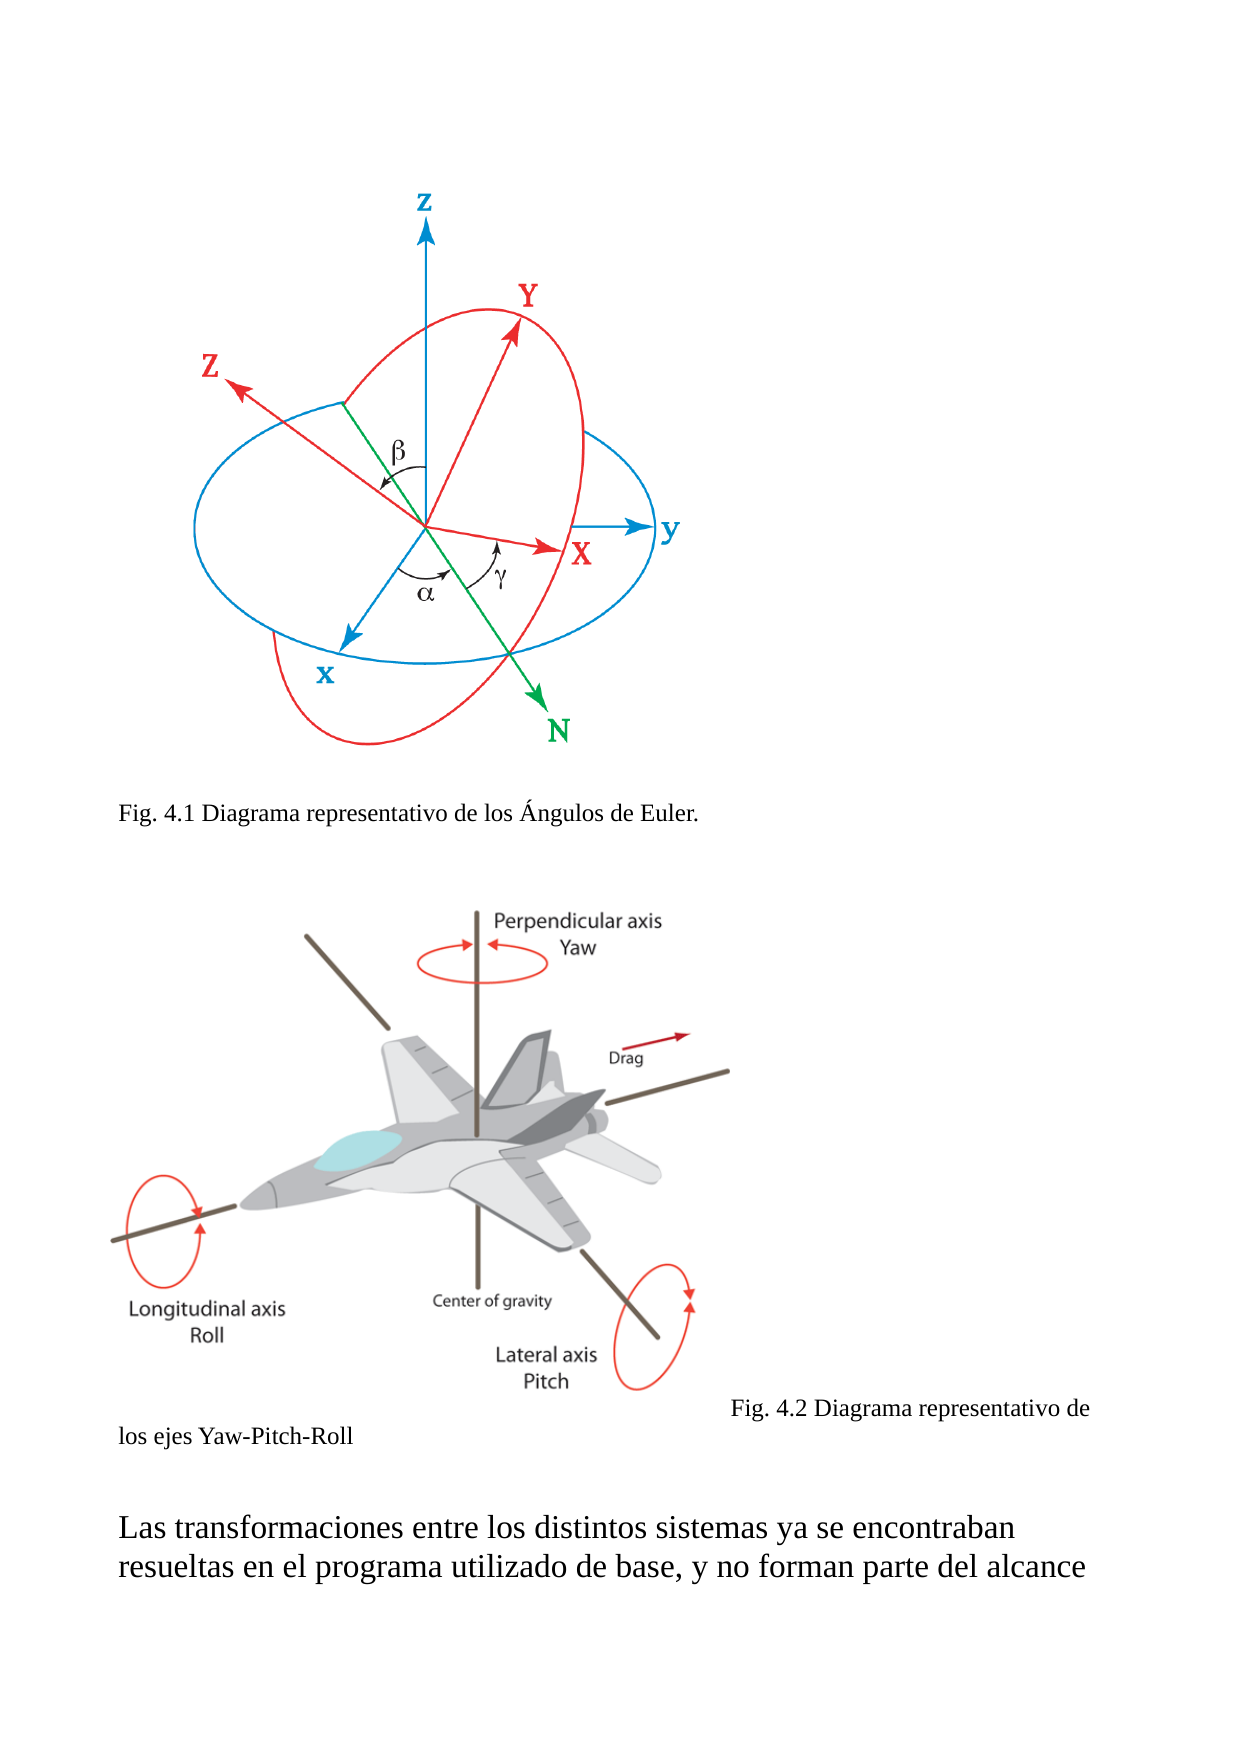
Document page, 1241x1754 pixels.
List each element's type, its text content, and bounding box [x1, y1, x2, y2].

text Las transformaciones entre los distintos sistemas ya se encontraban resueltas en el programa utilizado de base, y no forman parte del alcance [118, 1508, 1122, 1584]
text Fig. 4.1 Diagrama representativo de los Ángulos de Euler. [118, 798, 1122, 827]
text Fig. 4.2 Diagrama representativo de los ejes Yaw-Pitch-Roll [118, 1393, 1122, 1450]
picture [110, 904, 731, 1398]
picture [189, 182, 707, 753]
